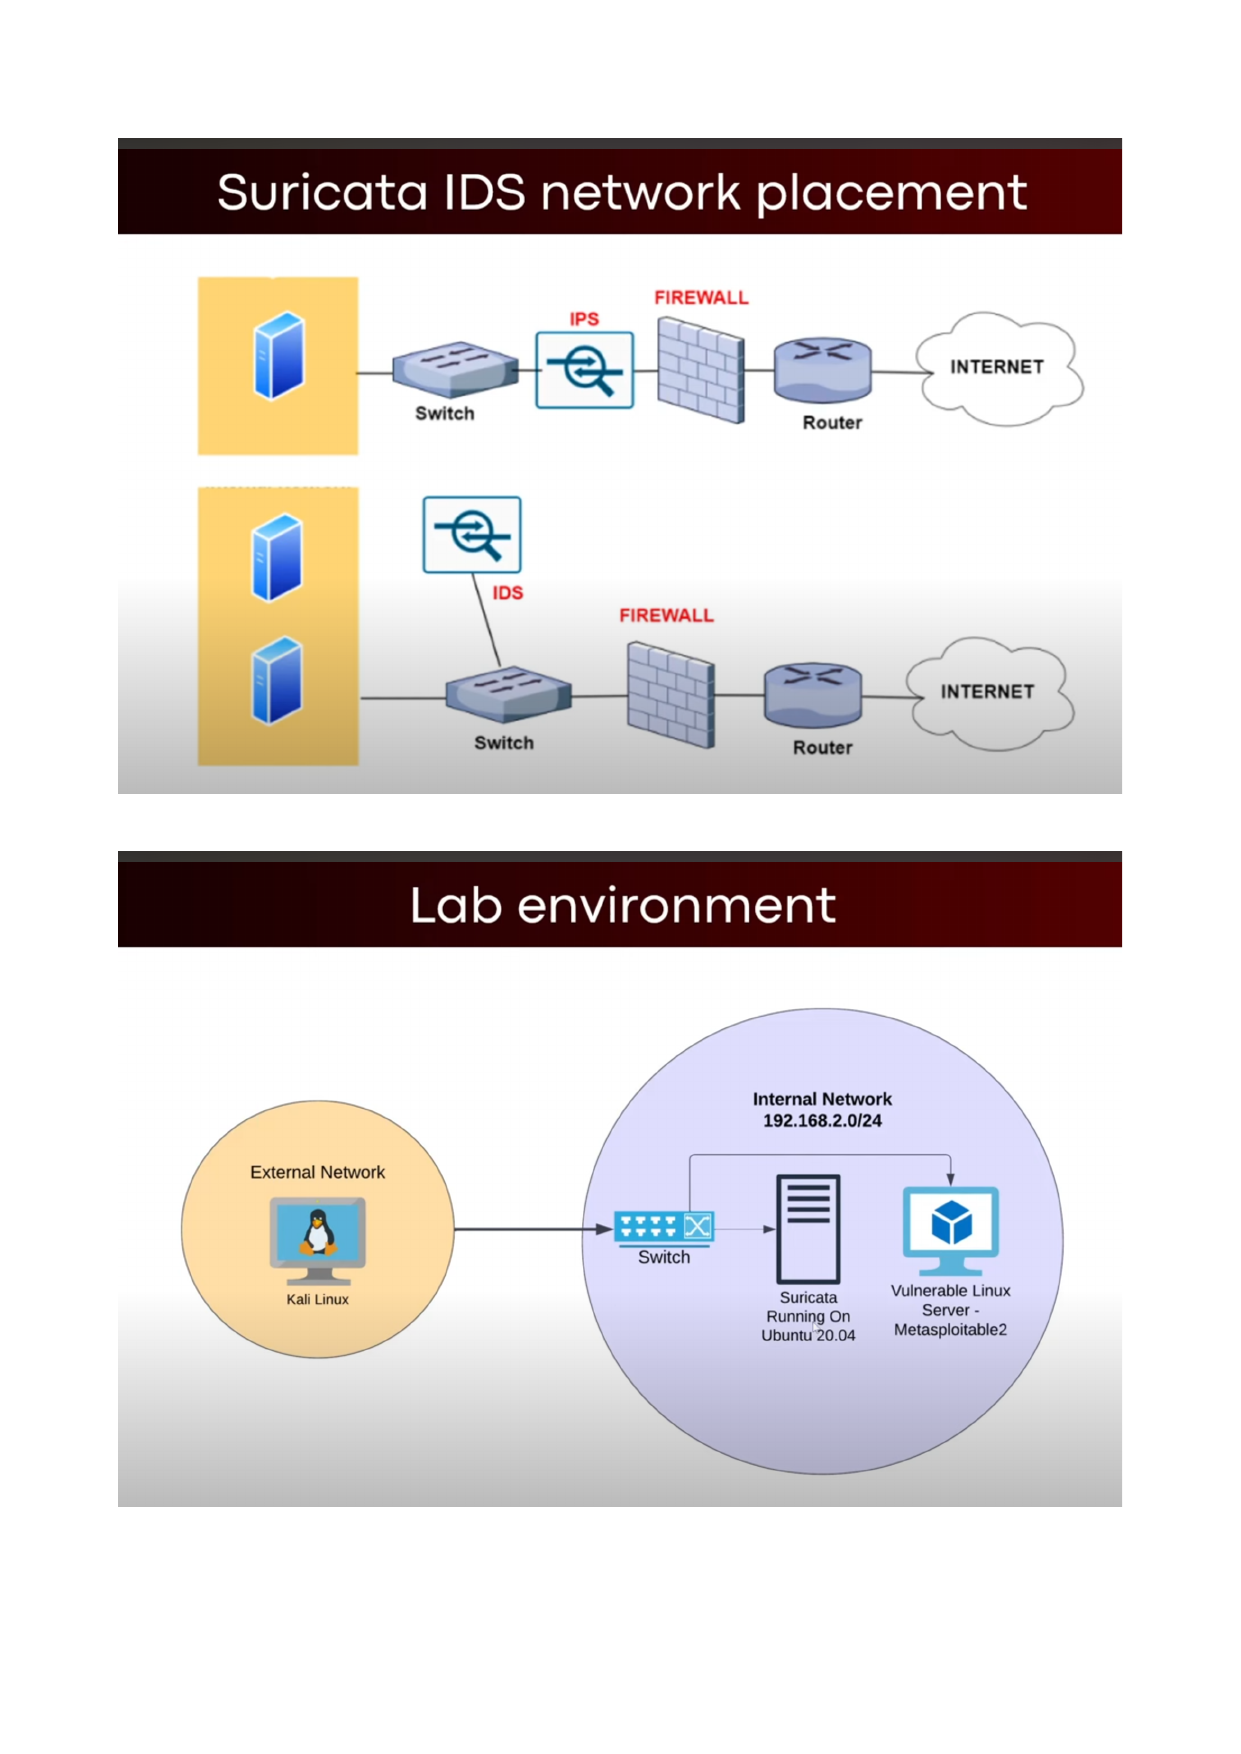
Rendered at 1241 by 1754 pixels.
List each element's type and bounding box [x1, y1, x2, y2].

picture [118, 138, 1123, 794]
picture [118, 851, 1123, 1507]
